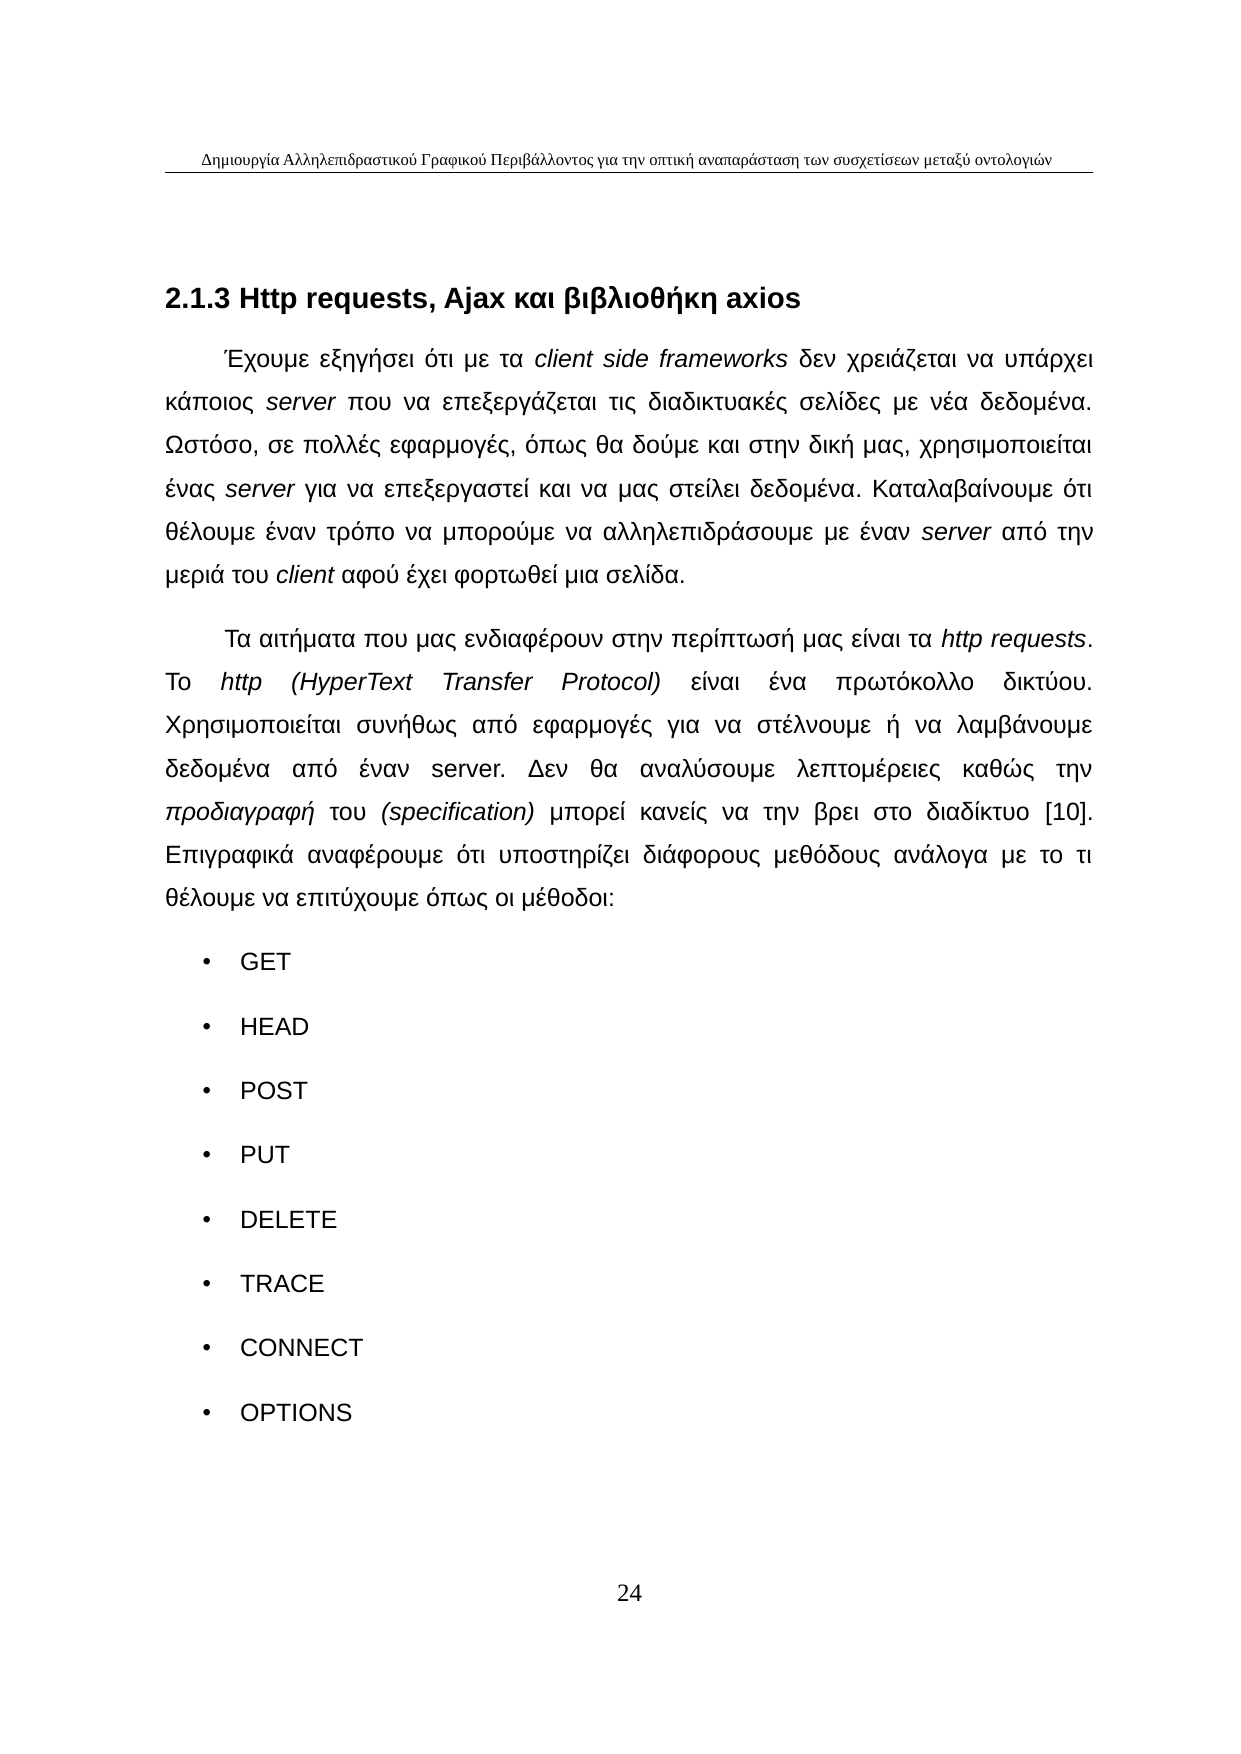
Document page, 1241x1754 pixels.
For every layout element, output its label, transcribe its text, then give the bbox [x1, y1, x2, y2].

list CONNECT [202, 1333, 1093, 1362]
list POST [202, 1076, 1093, 1105]
text Τα αιτήματα που μας ενδιαφέρουν στην περίπτωσή μας είναι τα http requests. Το http (HyperText Transfer Protocol) είναι ένα πρωτόκολλο δικτύου. Χρησιμοποιείται συνήθως από εφαρμογές για να στέλνουμε ή να λαμβάνουμε δεδομένα από έναν server. Δεν θα αναλύσουμε λεπτομέρειες καθώς την προδιαγραφή του (specification) μπορεί κανείς να την βρει στο διαδίκτυο [10]. Επιγραφικά αναφέρουμε ότι υποστηρίζει διάφορους μεθόδους ανάλογα με το τι θέλουμε να επιτύχουμε όπως οι μέθοδοι: [165, 624, 1093, 912]
list OPTIONS [202, 1398, 1093, 1427]
subtitle Http requests, Ajax και βιβλιοθήκη axios [165, 281, 1093, 315]
list PUT [202, 1140, 1093, 1169]
text Έχουμε εξηγήσει ότι με τα client side frameworks δεν χρειάζεται να υπάρχει κάποιος server που να επεξεργάζεται τις διαδικτυακές σελίδες με νέα δεδομένα. Ωστόσο, σε πολλές εφαρμογές, όπως θα δούμε και στην δική μας, χρησιμοποιείται ένας server για να επεξεργαστεί και να μας στείλει δεδομένα. Καταλαβαίνουμε ότι θέλουμε έναν τρόπο να μπορούμε να αλληλεπιδράσουμε με έναν server από την μεριά του client αφού έχει φορτωθεί μια σελίδα. [165, 344, 1093, 589]
list HEAD [202, 1012, 1093, 1040]
list DELETE [202, 1205, 1093, 1233]
list TRACE [202, 1269, 1093, 1298]
list GET [202, 947, 1093, 976]
